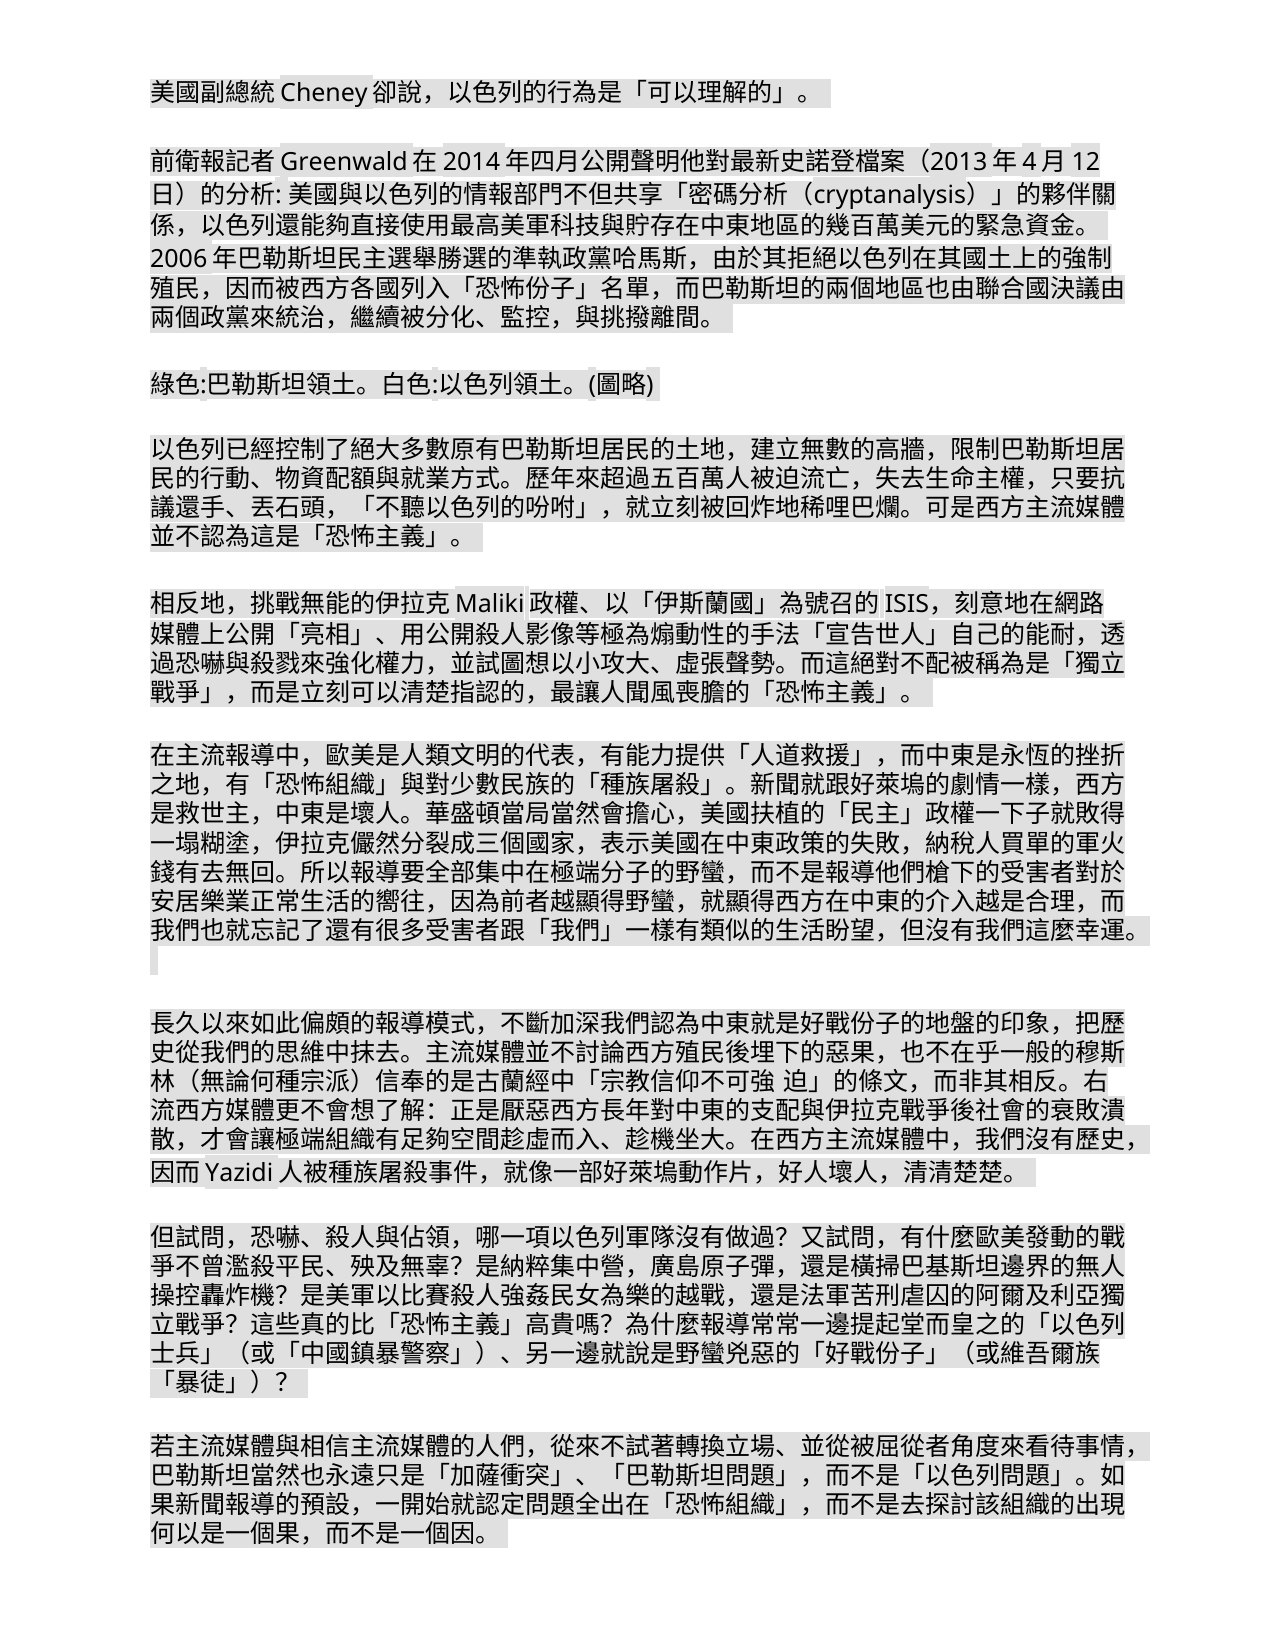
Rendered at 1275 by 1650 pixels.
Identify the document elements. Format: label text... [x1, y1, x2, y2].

text 特別把ISIS挑出來譴責是毫無道理的。這樣一種理解方式，背後預設了一種道德墮落、理性空洞的主流觀點。說它是一種 "觀點"，其實相當偽善。正確地說，它根本不足以構成任何觀點，它完完全全就是一種無恥荒唐的謊言。 誤解一個事情很容易，只須一句話就能顯現這樣一種無知與誤解。但是，要澄清一種可笑荒唐的誤解卻幾乎不可能，因為那意味著我們得把有關人與世界的一切，全部從頭訴說一遍。 我的家族有一種奇怪的基因，許多才華顯赫的家族成員成就甚早，但卻拋棄功名，選擇離群索居，乃至過著一種近乎原始的生活。上帝垂憐，讓我還不至於病得如此嚴重，但這個奇怪的基因，卻似乎依然以某種方式在我身上起了作用。從小嚮往隱士，卻不知被何種力量所吸引；直至年歲漸長，我彷彿越發能意識到一種 "世界" 的本質差異。表面上一樣是人，但卻物種有別；不同物種，各自被不一樣的東西所吸引，各自有他自身的不同眼光及藉以存活的養份。於是，即便我們觀看同樣的風景，卻似乎註定將看見不一樣的世界。人數多的一方，言語順暢歡愉；人煙稀少的物種卻往往只能口拙無言。這段自白，算是題外話。 底下是一位中山大學的老師所寫的文章，講到 ISIS，寫得相當好。我未經授權便把它貼在此，強烈推薦。原文中有一些圖片，我貼不出，請看原始出處： https://twstreetcorner.org/2014/08/18/chaoenchieh/ 陳真 2018. 10. 21. ==================================== 看不見的恐怖攻擊 來源：https://twstreetcorner.org/2014/08/18/chaoenchieh/ Posted on 2014/08/18 by 巷仔口社會學 趙恩潔 ／中山大學社會學系 沒有一份關於文明的記載，不同時也是關於野蠻主義的記載。正如那樣的一份記載並無法免於野蠻主義，野蠻主義也玷染了這份記載從一位主子手中到下一位主子的傳遞方式。一位歷史物質論者因而必須要遠離[對文明的歌功頌德]，離得越遠越好….被壓迫者的傳統教導了我們，我們所身在其中的「緊急狀況」並非例外，而是規則。我們必須獲致一種符合此洞見的歷史概念。—Walter Benjamin 我常問我自己，不管機率多麼微乎其微，如果有一天，台灣的原住民社群中出現了極端份子炸掉了總統府，或者中國境內的維吾爾族的「恐怖組織」炸掉了中南海，身為一位研究宗教與族群的人類學者，我該怎麼回應？我的立場會是什麼？ 「立場」不是只有「支持」或「反對」。「立場」是一種觀看的位置。我所採取的立場，只是一種學術倫理的選擇：既然任何證詞都是一種社會與自我共構的表演，且任何知識必然是境況式的（situated），我將「特別相信被屈從者那更廣闊的觀點位置」（Haraway 1998: 193）。我的回答，會與我為何接下來要將「以色列對巴勒斯坦的種族屠殺」與「伊斯蘭國對非我族類的種族屠殺」並置相關。我希望重新思考「戰爭」與「恐怖攻擊」的定義，檢討是否在由我們習慣的西方主導的現代戰爭話術中，有一群人的「戰爭」被化約為僅僅是他們「本質性野蠻」而造成的「恐怖主義」，而當代表人類文明的西方做出同樣毀滅性的行為時，我們卻能心安理得的認為那是理所當然的「軍事戰爭」。我想提供向來在西方媒體被壓抑的的「觀看」這些暴力的方式，並探討這些暴力在台灣觀眾面前如何被用迥異的「立場」呈現、省略，掩蓋了權力不平等的國際結構，並抹去了被壓迫者的歷史。我希望我們問自己：為什麼有些恐怖攻擊讓我們憤慨，但有些恐怖攻擊，我們卻視而不見。 對世上許多長期處於戰亂而有生存困難的人們向來缺乏知識與歷史的我們，是否能相信和平安康的生活，是所有人都盼望的，不該只是世上少部份的人擁有的，而其他的人卻永遠被剝奪的？如果我們相信如此，或許我們就能開始看見那些看不見的恐怖攻擊，發現我們過去一直是從軍備優越之勝利者的眼光來看待世界。我們將不會傲慢地對世界的安全區與危險區的隔離感到心安，對這個隔離的崩壞感到氣憤，而只想再築高那個隔離。我們已經看到那樣的隔離帶來了更多毀滅性的反撲。我們將不會再不斷地歌頌與浪漫化安全區，同時將危險區不斷去歷史化與去人性化。我們將發揮更大的同理心，期待有一天世界將全境都是安全區，不再有人終生受困於戰亂之地。 現代戰爭的話術：對待以色列與ISIS的雙重標準 今年七月詭譎多變的印尼總統大選後，我在泗水一間旅店看Al Jazeera新聞台，得知以色列在兩個星期內第三度攻擊醫院。八月，我搬到高雄，一邊打理新家與新研究室，卻發現自己被電視新聞標語搞得相當厭煩。厭煩什麼呢？台灣新聞已經開始學美國主流媒體，說伊斯蘭國ISIS「種族屠殺」雅茲迪Yazidi族。 短短數天內，一樁ISIS對Yazidi的「種族屠殺」已經被確認。那似乎也正是ISIS希望大家注意的點。但就在不遠處的巴勒斯坦，居民早已被系統性「種族屠殺」了六十八年，但直到最近，我們卻鮮少聽到西方主流媒體急切地吶喊：「種族屠殺」。同樣是令人髮指的屠殺事件，兩者卻有著完全不同的媒體待遇。儘管人民不斷發出令當權者感到尖銳刺耳的聲音，連倫敦的正統猶太教教士都也站出來譴責以色列，主流論述框架仍是不為所動。 一直到社會媒體竄流，世界公民譴責以色列的聲浪高漲，歐巴馬才勉強站出來說這是一場人道危機，說巴勒斯坦平民所受到的傷害，是一樁「悲劇」(tragedy)。但這好像在說加薩衝突是一場莎士比亞舞台劇，而不是任何人的過失。相較於這被完全脫罪的「悲劇」，歐巴馬篤定地說，哈馬斯對以色列的攻擊，是「不容寬恕」(inexcusable)的戰爭導因。言下之意，一切都是哈馬斯的錯。 為什麼這兩種「種族屠殺」，有這麼大的差別待遇？只是因為一個是高科技的無差別屠殺（轟炸，受害者四肢斷掉不一定會死），一個是仿中世紀刑罰的特定屠殺（殺人者特別將謀殺過程拍下來放上網路）嗎？只因為一個是乾淨不沾手的謀殺，一個是劊子手特寫的獵頭儀式？ 倫敦的猶太教教士都紛紛站出來譴責以色列，舉牌子宣示「以色列＝對加薩的大屠殺」、「以色列才是中東亂源」(圖略) 這或許又是一個利用他人的野蠻來成就自己的文明，並心安理得地指責他人野蠻的故事。美國長期支持以色列，光是1967-1991年間金援以色列的金額就高770億美元（有一說是15160億美元），當時已經吃不消，才有了1993年的「巴勒斯坦自治原則宣言」。但極右派猶太復國主義者仍在壯大，90年代的猶太屯墾區不斷擴大，前以色列總理夏隆甚至在2001年8月27日，粗暴地動用美援軍機暗殺正在辦公室講電話的Abu Ali Mustafa(當時巴勒斯坦自治政府中的佼佼者)，轟炸造成附近五百人死亡，引起世界譁然。美國副總統Cheney卻說，以色列的行為是「可以理解的」。 前衛報記者Greenwald在2014年四月公開聲明他對最新史諾登檔案（2013年4月12日）的分析: 美國與以色列的情報部門不但共享「密碼分析（cryptanalysis）」的夥伴關係，以色列還能夠直接使用最高美軍科技與貯存在中東地區的幾百萬美元的緊急資金。 2006年巴勒斯坦民主選舉勝選的準執政黨哈馬斯，由於其拒絕以色列在其國土上的強制殖民，因而被西方各國列入「恐怖份子」名單，而巴勒斯坦的兩個地區也由聯合國決議由兩個政黨來統治，繼續被分化、監控，與挑撥離間。 綠色:巴勒斯坦領土。白色:以色列領土。(圖略) 以色列已經控制了絕大多數原有巴勒斯坦居民的土地，建立無數的高牆，限制巴勒斯坦居民的行動、物資配額與就業方式。歷年來超過五百萬人被迫流亡，失去生命主權，只要抗議還手、丟石頭，「不聽以色列的吩咐」，就立刻被回炸地稀哩巴爛。可是西方主流媒體並不認為這是「恐怖主義」。 相反地，挑戰無能的伊拉克Maliki政權、以「伊斯蘭國」為號召的ISIS，刻意地在網路媒體上公開「亮相」、用公開殺人影像等極為煽動性的手法「宣告世人」自己的能耐，透過恐嚇與殺戮來強化權力，並試圖想以小攻大、虛張聲勢。而這絕對不配被稱為是「獨立戰爭」，而是立刻可以清楚指認的，最讓人聞風喪膽的「恐怖主義」。 在主流報導中，歐美是人類文明的代表，有能力提供「人道救援」，而中東是永恆的挫折之地，有「恐怖組織」與對少數民族的「種族屠殺」。新聞就跟好萊塢的劇情一樣，西方是救世主，中東是壞人。華盛頓當局當然會擔心，美國扶植的「民主」政權一下子就敗得一塌糊塗，伊拉克儼然分裂成三個國家，表示美國在中東政策的失敗，納稅人買單的軍火錢有去無回。所以報導要全部集中在極端分子的野蠻，而不是報導他們槍下的受害者對於安居樂業正常生活的嚮往，因為前者越顯得野蠻，就顯得西方在中東的介入越是合理，而我們也就忘記了還有很多受害者跟「我們」一樣有類似的生活盼望，但沒有我們這麼幸運。 長久以來如此偏頗的報導模式，不斷加深我們認為中東就是好戰份子的地盤的印象，把歷史從我們的思維中抹去。主流媒體並不討論西方殖民後埋下的惡果，也不在乎一般的穆斯林（無論何種宗派）信奉的是古蘭經中「宗教信仰不可強 迫」的條文，而非其相反。右流西方媒體更不會想了解：正是厭惡西方長年對中東的支配與伊拉克戰爭後社會的衰敗潰散，才會讓極端組織有足夠空間趁虛而入、趁機坐大。在西方主流媒體中，我們沒有歷史，因而Yazidi人被種族屠殺事件，就像一部好萊塢動作片，好人壞人，清清楚楚。 但試問，恐嚇、殺人與佔領，哪一項以色列軍隊沒有做過？又試問，有什麼歐美發動的戰爭不曾濫殺平民、殃及無辜？是納粹集中營，廣島原子彈，還是橫掃巴基斯坦邊界的無人操控轟炸機？是美軍以比賽殺人強姦民女為樂的越戰，還是法軍苦刑虐囚的阿爾及利亞獨立戰爭？這些真的比「恐怖主義」高貴嗎？為什麼報導常常一邊提起堂而皇之的「以色列士兵」（或「中國鎮暴警察」）、另一邊就說是野蠻兇惡的「好戰份子」（或維吾爾族「暴徒」）？ 若主流媒體與相信主流媒體的人們，從來不試著轉換立場、並從被屈從者角度來看待事情，巴勒斯坦當然也永遠只是「加薩衝突」、「巴勒斯坦問題」，而不是「以色列問題」。如果新聞報導的預設，一開始就認定問題全出在「恐怖組織」，而不是去探討該組織的出現何以是一個果，而不是一個因。 如果新聞報導未曾了解美國-Maliki政權的失敗與其宗派主義的極端政治化政策，以及英法過去殖民伊拉克與敘利亞種下的遺毒，那麼Yazidi族人面臨的困境就當然就只是被抹去歷史性(dehistoricized)的「恐怖主義」、與一群被去人性化(dehumanized)的暴徒造成的「人道危機」，而不是從二十世紀初英法委任統治期間加深的族群對立，一直到整個伊拉克從2003年美國入侵、2011年阿拉伯之春後，整個伊拉克與敘利亞的國族邊界就急速潰散的後殖民問題。 伊拉克二十世紀史快轉: 英法美的殖民地 (圖略) 雅茲迪(Yazidi或Yezidi)人是誰？新聞報導只會說他們是「最古老的民族」，暗示他們「最值得保護」，卻不說他們與其他族群的關係如何？在歷史中的地位如何？換言之，西方媒體只塑造了Yazidi受害者的形象，以救世主之姿再度合法化西方政府在中東的暴行，卻殊不知Yazidi是一個敢愛敢恨的族群，實行強制族內婚與honor killing父權習俗（存在於印度、中東與非洲特定地區，由父兄殺死不貞女兒以保住家族榮譽的「文化」習俗。關於此習俗之盛行程度，學者仍有爭議，卻常被西方媒體誤認並武斷地咬定其為「伊斯蘭」習俗）。 大部分伊拉克境內的Yazidi人自從12世紀以來，就住在 Sinjar山區，他們大部分自認為是族群上的Kurd人與宗教上的Yazidi人，也曾被海珊技術性封他們為「阿拉伯人」，以分化庫德族獨立運動。不同於Sunni Kurds, Yazidi有自己的混合宗教，吸收了蘇菲主義、希臘正教、猶太教、祆教等各種元素。他們的信仰神秘隱晦而社群相對孤立，而他們的政治社會組織則是類似氏族神權治的，神職人員與一般人有階層之別，時有政治動員能力。自16世紀以來，很多Yazidi人已經改信伊斯蘭，也有一些改信「敘利亞東正教」。19世紀初，半獨立Sunni庫德王國曾侵略Yazidi地區，戰亂不斷，直到被鄂圖曼帝國「平亂」為止。 19世紀下半葉是Ottoman搞現代化中央集權與泛伊斯蘭主義、提升帝國凝聚力、好與西方強權對抗的年代。在Mosul省份帝國增強了社會控制，而傲骨的Yazidi人則開始與「政府」為敵（政府除了會收稅與徵兵，還能給他們什麼？），因此鄂圖曼帝國在1895 年再度試圖逼Yazidi人改信伊斯蘭，否則無法相信他們可以真正效忠，但結果不彰，因此很快地鄂圖曼帝國又准許Yazidi人恢復自己的信仰與社群，並受到帝國的認可與保護。只是在這過程中，市場經濟也逐漸侵蝕Yazidi土地。當城鎮的穆斯林庫德人與基督徒逐漸變成帝國精英與富商，Yazidi庫德人則更加邊緣化。 英國與法國殖民者計劃的瓜分。Yazidi人分佈在黃色、褐色區塊之間。(圖略) 英法在一戰尚未結束時，就已經開始謀劃要如何瓜分Ottoman Empire。他們非但沒有遵守當初「攻打鄂圖曼，就讓你們阿拉伯人獨立」的諾言，反而是自我「委任統治」中東，並開始引進可以代表英國利益的猶太人，想要未來透過擔任居中調節「族群衝突」的角色而獲利。阿拉伯人發現自己被歐洲人誑騙，憤怒之餘暴動，卻慘遭鎮壓，最後歐洲人以君主立憲+委任統治，草草了事。 1920~1932英國「委任統治」期間，國家與社會的關係急速轉變。英國將帝國舊三省巴格達、巴斯拉與Mosul合併，根據女情報員 Gertrude Bell建議而「發明」出一個「無論如何無法長期支撐」的「伊拉克」這個新興國家，採取君主立憲制 (1921-1958)，作為當初幫英國軍隊攻打鄂圖曼帝國的阿拉伯貴族的「犒賞」。以往多元族群帝國的統治下，雖然有如同中世紀阿拉伯歷史學者Ibn Khaldun(有學者認 為是比孟德斯鳩還要古老的社會學家與人類學家）所描繪的城市定居者與沙漠遊牧者之間的永恆嫌隙，但這三省是大大小小不同的城邦自治區與相對自主的遊牧部落社會所構成的社群星團，穆斯林、庫德族、Jacobite基督徒、Armenian一直到十八世紀都可以彼此改信與融合，城市中猶太人、穆斯林與基督徒混居也是常態，族群的邊界是流動的。 英國人為了收編統治突破效忠舊帝國的巴格達統治精英，又害怕都市穆斯林鼓吹獨立，因此提升部落主義，提倡族群分化(“balanced opposition“) 好讓他們彼此牽制、無法獨立，將原本鄂圖曼帝國在十九世紀下半葉開始進行的「去部落化」政策反其道而行，逐漸把許多部落領袖、宗教導師一個個變成了伊拉克 國會議員或有錢有勢的大地主，而「部落認同」也逐漸變成超地域的「族群認同」。一直要到1958年，受高等教育的年輕人再也無法忍受這些南部主導的、靠英國人撐腰坐大的伊斯蘭教長的反動勢力，才有了革命爆發。但英法統治者為了爭奪利益使得敘利亞、伊拉克境內的族群衝突增加，卻是一個新聞報導從來 不提的歷史事實。 英法在瓜分舊帝國時，把舊三省合併割給英國、把敘利亞勢力削弱分割成「黎巴嫩」、「巴勒斯坦」與「約旦」，然後把伊拉克、土耳其、敘利亞的國土邊界畫在庫德族人與亞述族人等少數族群集中的土地上。由於Sinjar山區就是伊土敘三國的邊界，法國人想要擴展自己在Sinjar山區的勢力，好增強自己在敘利亞委任統治的影響力，所以一直到離開敘利亞以前(1946)，都不時增加了Yazidi地區的不穩定性。 拉攏少數族群用來對付其他本土族群，是殖民者常用的伎倆，但歷史的發展往往也讓少數族群飽受災難。比如當越戰結束，美國撤軍後，幫美軍打游擊戰打了十五年 的高地Hmong族人，立刻就受到越共當局將其「滅族」的待遇。Armenian在土耳其慘遭大屠殺，其實也與主流社會對於他們「不願意成為國家的一份子」、「是歐洲人的走狗」的不信任態度，有深遠鉤掛。 1934 伊拉克國力式微，國家軍隊尚未鞏固，必須徵兵，並確定所有少數民族對國家的忠誠。「第一支國家軍隊」對伊拉克是非常重要的統一象徵，少數族群不斷從邊界外流，以逃避兵役。1935-1940 Yazidi人拒絕伊拉克政府徵兵，開始攻擊政府官員。法國人暗中簇擁Yazidi叛亂，造成動亂擴大，弄巧成拙導致Yazidi難民人數增加。伊拉克開始怪罪當時委任統治敘利亞的法國當局、並視Yazidi族人為不可信任的「伊拉克的叛徒」。Yazidi區域也就成了伊拉克阿拉伯穆斯林國族主義的一塊鐵板。 如同東南亞Zomia高地的人們總是在歷史中試圖逃離現代國家的控管、並以自治自主為核心文化價值(Scott 2005)，Yazidi一直是伊拉克國族主義無法深耕的地方。他們住的地方某一天被歐洲人劃入了伊拉克國土內，根本不是出於他們自願。Yazidi 一直是邊境土地(borderland)上的、難以馴服的一群高地人群，而英國委任統治，與法國人爭奪Sinjar的地盤，更加深了Yazidi地區難以管理的特質與Yazidi人與平地/都市/穆斯林的對立。 Gertrude Bell，英國女情報員。據說就是她「發明」了「伊拉克」。阿拉伯人尊稱她為”Al Khatun”「受尊敬的女性」，甚至有美國人戲稱她才是「第一位伊拉克國民」。她在阿拉伯人之中吃得很開，並確立了新的伊拉克君主會效忠英國。 1945-1947 英國人重新佔領伊拉克，影響力一直持續到1973。1958革命爆發，推翻君主立憲，伊拉克共和國成立。1968 Ba’ath政黨掌權，海姍於1979年實質掌權。1973 OPEC石油輸出國終於從原本在中東地區壟斷石油買賣的英美荷等國的國際石油公司手中奪回石油價格決定權，因此1967第四次以阿戰爭與之後的石油危機其實也能說是阿拉伯諸國欲擺脫歐美統治者長期霸凌的「獨立戰爭」。 1979-1980 -1982伊朗伊斯蘭革命與兩伊戰爭，因本文篇幅已經很長，無法簡述（伊斯蘭革命後動盪的伊朗，與海珊想藉機擴張伊拉克版圖有直接關係，伊朗革命成功對於伊拉克什葉派認同的復興有激化作用）。1981 以色列攻擊伊拉克，並炸毀一核武基地，導致大量輻射外洩。1984 美國供應武器給伊拉克，並在1986將伊拉克視為同盟，是美蘇對峙的一環。 1990 伊拉克債務累累，試圖以侵占（曾被英國人佔領了更久的）科威特獲取石油與貿易港口，由於冷戰乍看之下就要瓦解，歐美與蘇聯紛紛反對。聯合國要求伊拉克撤軍， 伊拉克說，如果以色列可以無視聯合國決議，繼續佔領巴勒斯坦，聯合國憑什麼要求伊拉克？想要伊拉克從科威特撤軍，就先讓以色列先從巴勒斯坦撤軍。結果換來波斯灣戰爭 。十萬伊拉克軍面對八十四萬聯合國部隊（一半以上都是美軍），波斯灣戰爭結束。 然而就是波斯灣戰爭，讓賓拉登踏上「恐怖主義」的道路。沙烏地阿拉伯對美軍友好，甚至大開門戶，讓美軍與聯軍進駐阿拉伯，好攻擊伊拉克。賓拉登因為抨擊沙烏地政府而被放逐流亡，開始與其他冷戰時期就反對歐美霸權的組織結盟。賓拉登在1998「國際伊斯蘭聖戰陣線」成立後，解釋了他「恐怖攻擊」構思，他說，他是受到美國在日本投下的原子彈的啓發。 現在的ISIS過去是Al-Qaeda的一部份，其橫掃伊拉克敘利亞邊境，其實不足為奇，因為「伊斯蘭國」誕生的背景，正是伊拉克的窮途末境，北部荒廢的二十年。2014年美國的軍火在敘利亞被ISIS奪走，與1982年阿富汗的塔利班興起有異曲同工之妙。（美國當初為了防堵蘇聯，給塔利班很多武器，雷根總統甚至讚譽塔利班為「阿富汗自由戰士」。）美國輸入中東特多的軍火，外商只在乎石油，伊拉克北部到處是沒有水、沒有電，薪水一直延遲給付，石油的收入(17%)沒有回饋到當地，區域政府與中央政府互相怪罪踢皮球的鬼地方。就好像滿清末年太平天國裡頭參與的份子並非都是神經病，一開始跟從「伊斯蘭國」的很多人並不是宗教狂熱分子，而是在原有社會情境中，已經失去了身為人類的尊嚴，沒有工作，沒有人生，沒有發言的權利。 有些民眾甚至認為這是一場革命，一場伊拉克復興的革命。他們對於現行的伊拉克政權失望透頂，而且根本不認為這個美國扶植的政權有任何的正當性。一位庫德斯坦地區人民說，政客只會忙著蓋百貨公司、非法買賣石油然後去蓋豪宅跟塞滿自己的銀行戶頭，根本沒有人在發展國防。 2014/8/13 勢力範圍圖。Sinjar山區是遭ISIS攻擊的關鍵地緣政治區域。(圖略) 在這種合法性危機的時刻，出現了ISIS。他們看到了阿拉伯之春只是曇花一現，結論是和平抗爭沒有用。要極端勒緊控制，要上國際媒體頭條，要嚇得敵人魂飛魄散。這讓某些北部居民，想起了過去曾經聽說的成吉思汗蒙古大軍。 不要說是全球電視機前面的觀眾，伊拉克人自己也嚇得半死，一位Kurdistan區域的老商家就說： 這是哪來的自稱穆斯林的惡徒？誰會這樣殺戮、強姦又摧毀宗教聖地？哎，這些人不是穆斯林，我甚至認為他們根本不是人類。 然而這些「非人類」，就是誕生於伊拉克邊境與北部長期所處在的「非人」環境之中。從Yazidi所居住的區域來看，控制那個區域，至少是控制與敘利亞邊界的樞紐的一環，而Yazidi作為「伊拉克國族的叛徒」之歷史幽靈，也再一次被召喚並幻化成「伊斯蘭國的敵人」。 平行宇宙就在世界之中 一直以來，命名絕非反映現實。命名是創造現實。命名是政治。命名很大程度上決定了觀看的角度，預設了「可見的」的內容。在此觀看框架外的敘述內容，都將自動隱形。美國與台灣的主流媒體，不會形容這個「加薩衝突」為緊急狀態！猶太復國主義好戰份子對巴勒斯坦的再次密集種族屠殺，美國應該要部署軍隊並向聯合國請求支援，因為猶太復國主義好戰份子已造成了第三級人道危機，世界上最古老的文明地區之一命在旦夕，刻不容緩。 這段話聽起來，只能是在平行宇宙或alternative history 小說才會有的情節。不過，其實這個平行宇宙離我們很近，它就在印尼。 印尼穆斯林普遍強烈同情巴勒斯坦，每年每個大城市都會有支持巴勒斯坦抗議以色列的遊行活動。大部份的報紙絕對不會使用「伊斯蘭好戰份子」、「哈馬斯是恐怖份子」這樣的預設。對以色列態度最強硬的報紙Republika就時常使用「猶太復國主義國」(Negara Zionis)來稱呼「以色列」。甚至，當印尼官方穆斯林組織與主流穆斯林團體都紛紛譴責ISIS對少數族群的屠殺行為之時，還是有報導會將「伊斯蘭國」的軍事行動稱為帶有正面意涵的、為了建國與保衛主權的「奮鬥」(perjuangan)。國立伊斯蘭大學(UIN)萬隆分校的校長Deddy Ismatullah就說：「很確定美國與以色列是恐怖主義組織，但還不確定(belum tentu) ISIS 就是恐怖組織」。為什麼呢？因為對他來說，關於美國與以色列的研究已經相當透徹，可以確定兩者都有「濫殺平民」、「長期限制中東人民」等等行徑，但是2014年的此時對於「伊斯蘭國」的了解幾乎完全闕如，因此沒有來龍去脈，他不敢斷言。 當我長期觀察印尼的媒體，我看到了許多差異。我發現我們的世界觀相當西方中心主義。我們跟著西方媒體，只要兩三天的時間就可以判定哪些中東團體是「恐怖組織」，什麼是「種族屠殺」，但是花了六十八年的時間，卻無法看見最大的「恐怖組織」與最長時期的「種族屠殺」。 看不見的恐怖攻擊 當電視新聞又在報導非洲與中東的「戰亂」或「衝突」，而不是「歐美長期以來造成的人道危機」時，讓我們先停下來。講求快速更新簡短聳動，內建性地缺乏百年歷史縱深的新聞報導，有沒有提到，歐美殖民者瓜分中東並將諸國邊界刻意設定為多族群彼此牽制、維護歐美販賣武器與購買石油的威權政體、聯手屠殺原居住在巴勒斯坦的阿拉伯人並造成幾百萬難民後，鬥爭者在軍備劣勢下若想要打「獨立戰爭」，往往只剩下鋌而走險的「恐怖主義」？新聞是不是預設了、複製了這些是「原始的、不理性的、阿拉伯人的種族劣根性」造成的無止盡「衝突」的概念，再度重申這些只是「文明衝突」、是聖經裡面有預言過的「幾千年來的戰爭」。新聞是不是又一次粗糙地說，這只是亙古以來的「在地衝突」，而非過去一世紀以來跨越歐亞非的「後殖民戰爭」？ 我們的歷史是為誰書寫的？為什麼我們對這塊區域這麼不熟悉，以至於我們可以容許媒體將裏頭真實存在的人們不斷地去人性化與扁平化？為什麼我們無法累積對這塊區域的知識，每次都要從「什麼是伊斯蘭」、「什麼是什葉派」開始問起？為什麼我們始終認為問題是出在被屈從者他們自己身上，而不是出在更廣泛深遠與系統性的後殖民剝削、干預、侵佔的問題上？我們為什麼不知道伊拉克六零年代的大學女學生穿的跟我們一樣都是西服短裙，伊拉克當時過去的是泛阿拉伯主義、國族主義、社會主義，而伊拉克真的直到很晚近才有了過度政治化的宗派主義與極端「伊斯蘭」恐怖組織？ 民眾呼籲，遜尼與什葉應在此時此刻團結起來。 關於歷史上存在有多種遜尼派與什葉派關係的可能，研究伊拉克遜尼派的學者Fanar Haddad甚至大膽地說：「伊拉克境內的遜尼派作為一種政治認同，在2003以前根本鮮少存在。」這當然是一個可辯論的議題，但重要的是Fanar Haddad提出了六零年代以來，伊拉克國族主義式Baathist意識形態的思考在政治場域中是根深蒂固的。就算遜尼與什葉有長久的宗派分歧，一直要到了二十世紀下半葉，才被轉化為俱有潛在政治意涵的宗教認同。 從伊朗的伊斯蘭革命、兩伊戰爭、經濟制裁後，宗派認同才被激化。 最嚴重的，莫過於在2003年之後，破天荒地直接把宗派納入憲法體制裡頭，根據人口數量來做政府任職數量的分配，更加深了宗派sectarian的政治意涵。 一切都在2003年美國入侵後完全改觀。美國扶植的傀儡政府沒有正當性，民心渙散，族群失和，經濟停擺，短短十年就孕育了極端份子發動獨立戰爭，而試圖將中東的主權地圖改變。 伊拉克的「宗派」仇恨不需要那麼深，但我們預設了他們必定很深且是為了很膚淺的理由，而西方媒體每播報一次，這種印象就加深一次。這就好像巴勒斯坦問題是因為當年聯合國偏袒以色列給予建國而造成大批巴勒斯坦難民才誕生的，而不是「幾千年來皆是如此」。「宗教歧視」與「種族迫害」（美國最近又一位無辜黑人少年慘死在警察手上）確實存在於世界各地，包括歐洲。每天都存在的，還有「壓迫」：經濟的壓迫，政治的壓迫，宗教的壓迫。大規模的暴力，都是有組織的行動(請見「暴動系統」理論)，要選在「權力真空」與「民心渙散」時被「政治動員」，並提供激化的「認同框架」，才有能量將「衝突」轉化為「屠殺」。 把問題都推給了「文化差異」，完全無法解釋”Why now”的問題。絕大多數宗教人類學者與宗教社會學者拒絕「文明的衝突」理論，正是因為該理論完全忽視每個小區域在地的文化多元性與社會結構、撇開不談促成暴亂形成的特定政治時機與經濟背景、更低估了歐洲殖民中東後加速的族群衝突與固化的族群認同等政治歷史，以及美國的「反恐戰爭」模式已經讓「恐怖主義」不減反增的問題。 我們所看到的「緊急狀態」，不是直截了當地從「文化」蹦出來的魔鬼，而是長期由歐美決定遊戲規則的扭曲中東 ，由長年累月的殖民者與被殖民者之「不平等生存條例」規則慢慢孵育而成的怪獸。我們只看到從勝利者角度去判定的恐怖攻擊，而輕易地正當化了這些勝利者自身的軍事行動所帶來的恐怖。 當「和平」只是維護既得利益者的話術 近幾年來，部分由於社會媒體使訊息更加民主化，資訊流出被層層封鎖的巴勒斯坦，國際間逐漸形成同情，而聯合國秘書長韓國籍的潘基文也跳出來說以色列猛烈攻擊學校、清真寺、住宅區，造成一百八十萬人流離失所，兩千條人命，包括三百多個孩童的生命，根本是「一項罪行」(“a criminal act”) ，就連許多美國人民都已經看不下去了。以色列卻說，他們只是回擊從這些大學校區、醫院、清真寺、住宅區發出來的巴勒斯坦火箭，因此算是「正當防衛」，而這些地方，不是「單純」的學校、宗教場所、醫療場所與住宅區，而是「恐怖攻擊溫床」(terrorist hotspot)。 如果以色列軍隊是「正當防衛」，那為什麼哈馬斯就是「恐怖組織」呢？Hamas在邊境地區理論上都被嚴密監控與限制的情況下，居然可以找到機會與突破點向以色列丟出上百火箭，為的是想要抵抗以色列的殖民所造成巴勒斯坦的長期失業、缺水缺電、物資不足、強制徵收土地、生活世界被高牆、軍事哨點、任意搜查、生活物資只能偷偷摸摸地從「恐怖隧道」運入—或總歸一句，為了「捍衛主權」。可是這些武裝行動，卻從來不被美國政府與聯合國承認為「正當防衛」。 被以色列軍隊蹂躪的加薩家園。(圖略) 有人說，為什麼要哈馬斯從醫院發動攻擊，「害得」醫院被攻擊？ 我回答，如果要抵抗以色列，還可以從哪裡發動攻擊？從以色列軍隊嚴格控管的地方嗎？ 有人說，哈馬斯不懂得有效地治理國家，只會搞意識形態戰爭。 我回答，在以色列千方百計限制人民行動、就業與獲取物資的情況下，甚至不讓新聞外流「破壞以色列形象」的情況下，到底有哪個政府可以「有效地」治理巴勒斯坦？在這樣的情況下，什麼樣的「有效治理」，可以不同時也是在以色列許可的行動框架內行動？是什麼樣的「有效治理」，不同時也是默許了巴勒斯坦每況愈下的非人道狀態？如果巴勒斯坦作為一新興國族，只是為了減少戰爭發生，為了自保而不在乎作為二等公民，他們早該放棄了。 有人說，不然就讓他們攻擊嗎？以色列當然會想要反擊啊？ 我回答，以色列擁有的選擇非常的多。問題只是他們願意不願意。以色列政府平日可以決策的範圍非常地大，他們可以少一點壓迫，少一點屯墾區，少一點任意搜身，少一點斷水斷電，少一點高牆，少一點殘暴。可是哈馬斯擁有的選擇是什麼？巴勒斯坦不是一個自主的「國家」，而是正在被殖民與屠殺的群體、其國族主義與獨立政府之形成在過去六十八年間一直處於在「草創」與「創傷」之間無限迴圈。多少年了，巴勒斯坦人的生活物資一切仰賴國際施捨。最近這七年，以色列非法佔領加薩，變本加厲，甚至連居民的卡路里攝取量都控制。 以色列在巴勒斯坦居民人口密集的地方攻擊。 有沒有什麼哈馬斯可以選擇的「和平」策略，是可以讓巴勒斯坦免於繼續成為土地上的二等公民的選擇？過去曾有過相對平靜的日子，那些「被動的和平」，不是已經向哈馬斯證實，「和平」等於「繼續當二等公民，甚至三等公民」嗎？ 權力可能決定知識的命名，決定了甚麼行動是戰爭，甚麼行動是恐怖主義。人道救援的文明也是歐洲人殺戮非洲人的文明，而別人的恐怖主義其實就是自己的文明血腥史的開花結果。因此，說別人「恐怖主義」以前，請讓我們先翻閱自己偉大文明的血腥歷史。唯有如此，才能夠有真正平等、對等的「和平談判」。 合理化強權的歷史書寫總是讓壓迫者遺忘了將他者陷入萬劫不復的「非人」境遇的過去，然後再讓壓迫者以文明之姿對他者進行拯救。人道救援不該是西方的施捨，頂多只能是帝國主義血跡斑斑的道德贖罪。因為Yazidi族人所面臨的「緊急狀態」–願神眷顧他們–就是許多巴勒斯坦人六十八年來每日每夜所面對的「規則」。 [150, 75, 1125, 1548]
